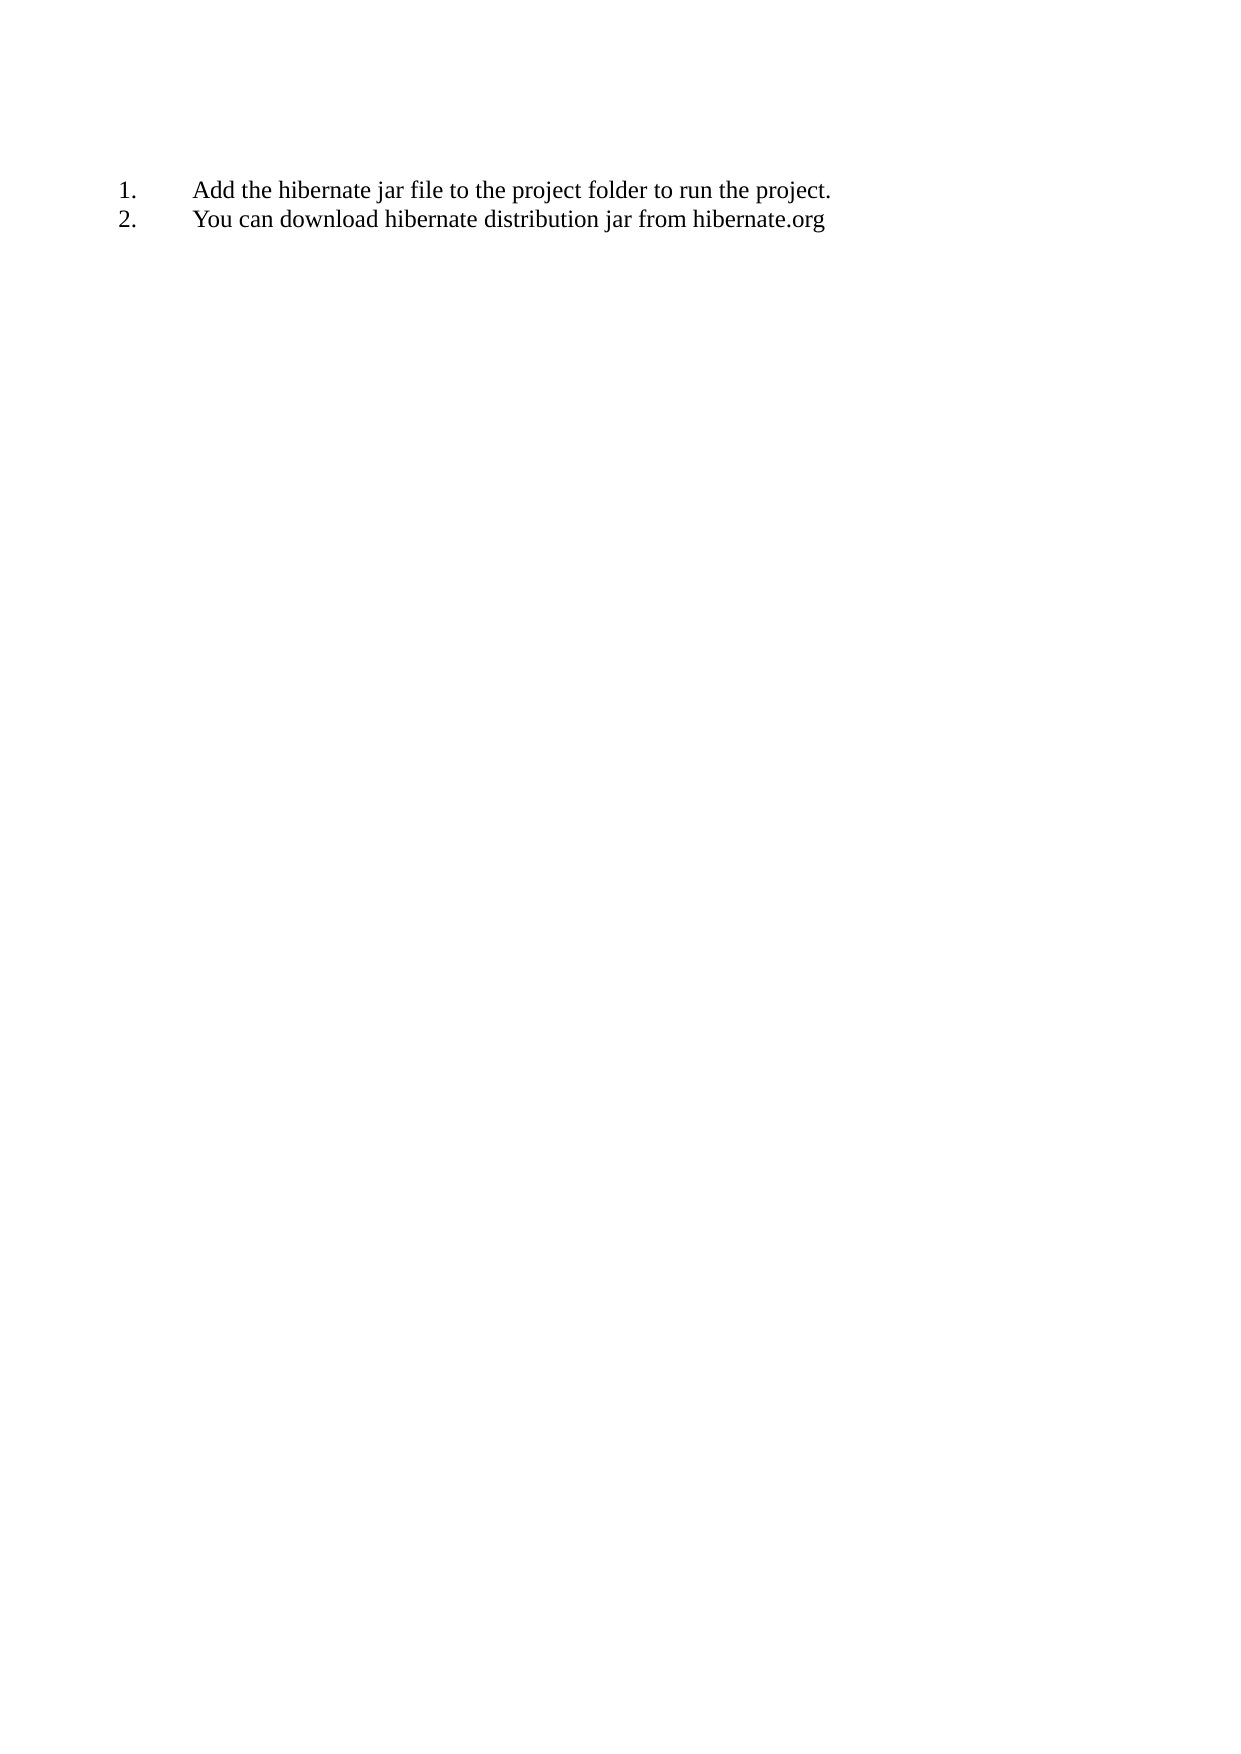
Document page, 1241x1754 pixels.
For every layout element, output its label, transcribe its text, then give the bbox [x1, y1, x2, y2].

text 1. Add the hibernate jar file to the project folder to run the project. [118, 176, 1122, 204]
text 2. You can download hibernate distribution jar from hibernate.org [118, 204, 1122, 233]
